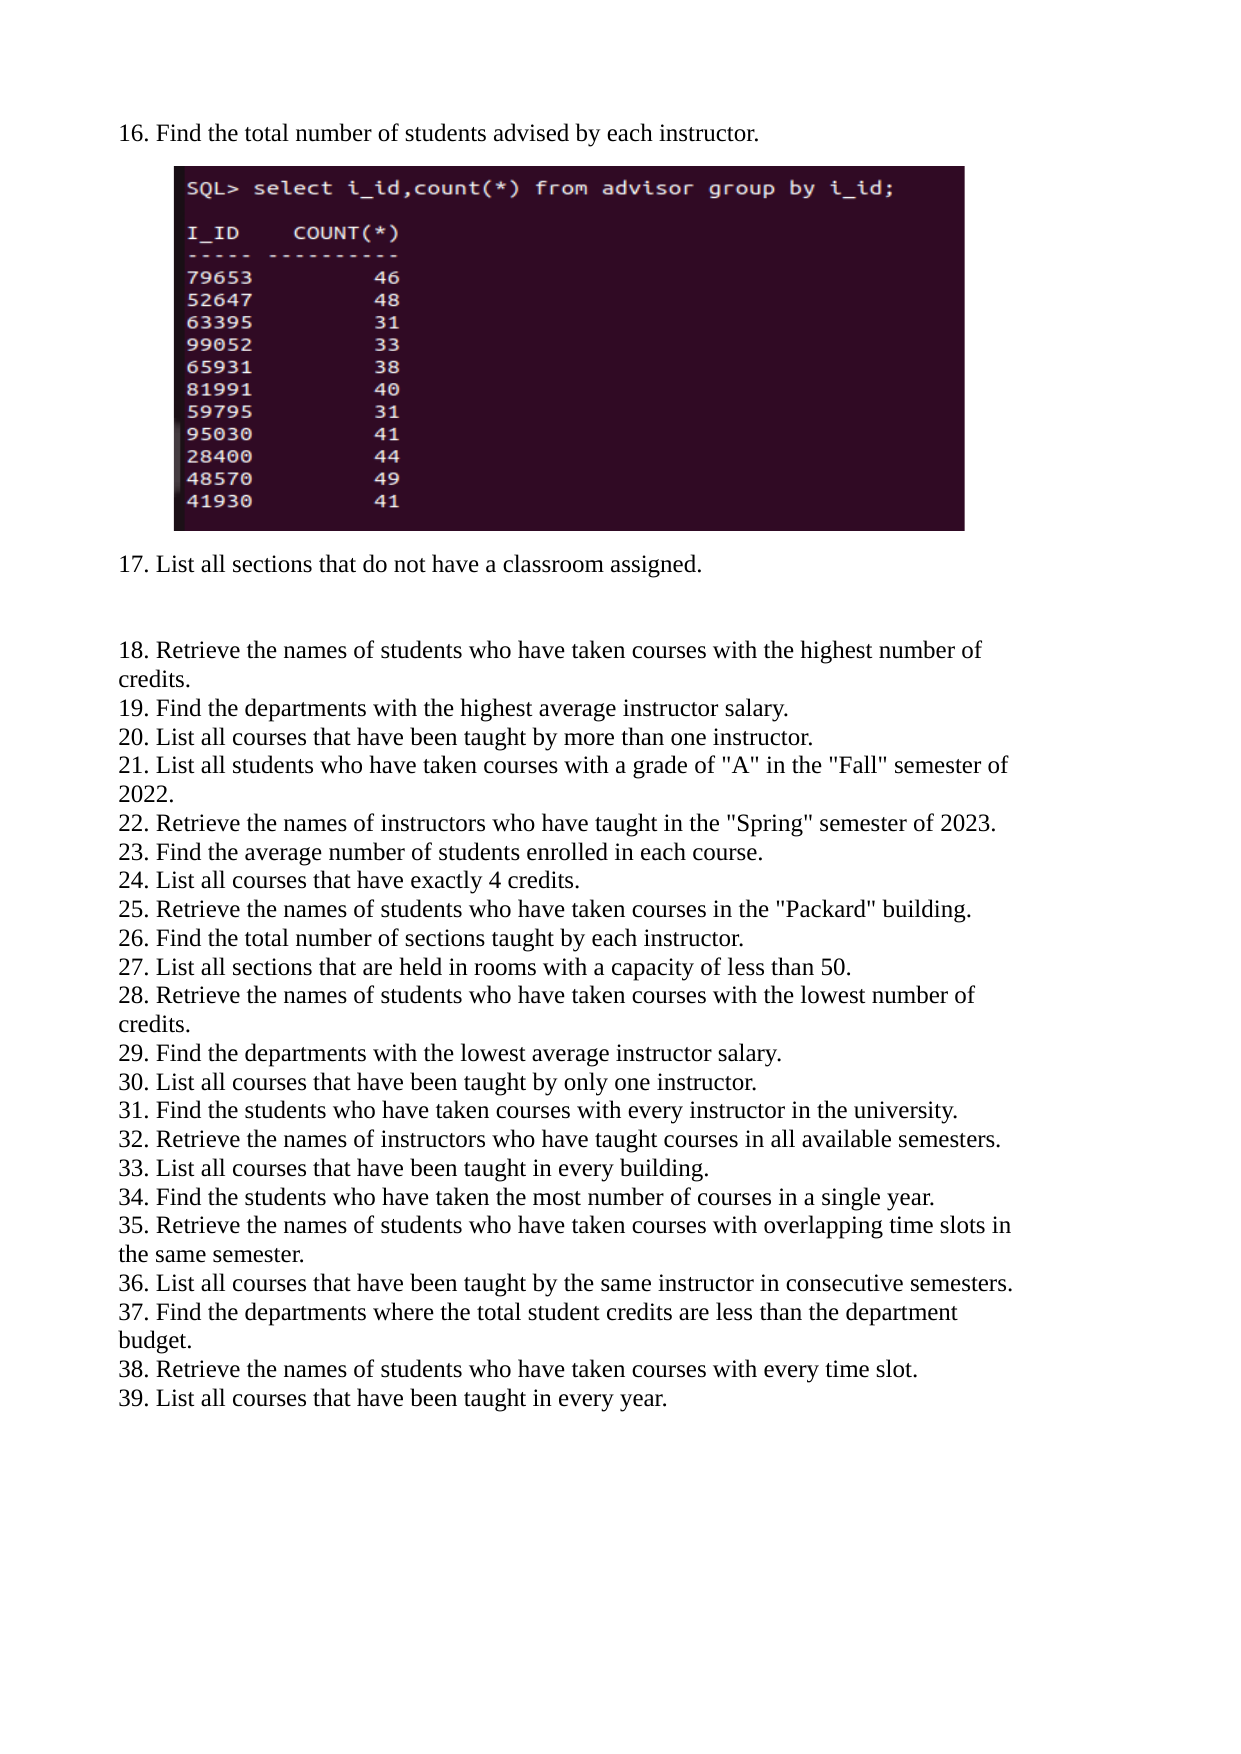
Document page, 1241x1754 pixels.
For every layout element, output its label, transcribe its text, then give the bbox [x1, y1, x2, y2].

text 20. List all courses that have been taught by more than one instructor. [118, 722, 1122, 751]
text 26. Find the total number of sections taught by each instructor. [118, 923, 1122, 952]
text 28. Retrieve the names of students who have taken courses with the lowest number of [118, 981, 1122, 1009]
picture [173, 166, 965, 531]
text 30. List all courses that have been taught by only one instructor. [118, 1067, 1122, 1096]
text 33. List all courses that have been taught in every building. [118, 1153, 1122, 1182]
text 31. Find the students who have taken courses with every instructor in the university. [118, 1096, 1122, 1124]
text 25. Retrieve the names of students who have taken courses in the "Packard" building. [118, 894, 1122, 923]
text 21. List all students who have taken courses with a grade of "A" in the "Fall" semester of [118, 751, 1122, 779]
text 35. Retrieve the names of students who have taken courses with overlapping time slots in [118, 1211, 1122, 1239]
text credits. [118, 664, 1122, 693]
text 34. Find the students who have taken the most number of courses in a single year. [118, 1182, 1122, 1211]
text 18. Retrieve the names of students who have taken courses with the highest number of [118, 636, 1122, 664]
text 24. List all courses that have exactly 4 credits. [118, 866, 1122, 894]
text 22. Retrieve the names of instructors who have taught in the "Spring" semester of 2023. [118, 808, 1122, 837]
text credits. [118, 1009, 1122, 1038]
text 19. Find the departments with the highest average instructor salary. [118, 693, 1122, 722]
text 37. Find the departments where the total student credits are less than the department [118, 1297, 1122, 1326]
text 17. List all sections that do not have a classroom assigned. [118, 549, 1122, 578]
text the same semester. [118, 1239, 1122, 1268]
text 32. Retrieve the names of instructors who have taught courses in all available semesters. [118, 1124, 1122, 1153]
text 38. Retrieve the names of students who have taken courses with every time slot. [118, 1354, 1122, 1383]
text 27. List all sections that are held in rooms with a capacity of less than 50. [118, 952, 1122, 981]
text 16. Find the total number of students advised by each instructor. [118, 118, 1122, 147]
text 39. List all courses that have been taught in every year. [118, 1383, 1122, 1412]
text 23. Find the average number of students enrolled in each course. [118, 837, 1122, 866]
text 36. List all courses that have been taught by the same instructor in consecutive semesters. [118, 1268, 1122, 1297]
text 2022. [118, 779, 1122, 808]
text budget. [118, 1326, 1122, 1354]
text 29. Find the departments with the lowest average instructor salary. [118, 1038, 1122, 1067]
